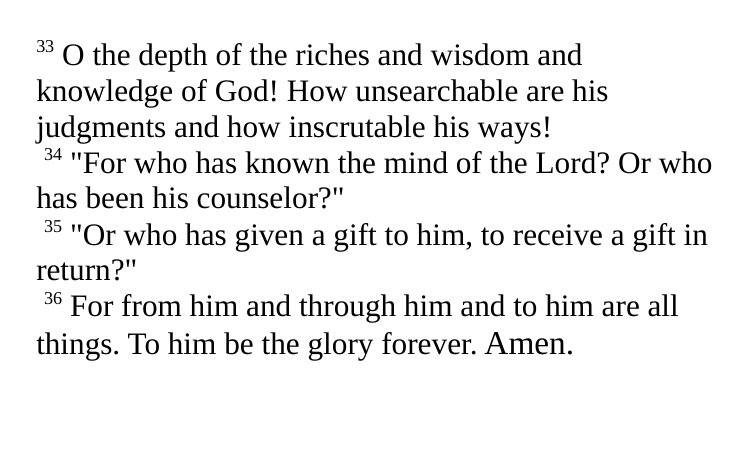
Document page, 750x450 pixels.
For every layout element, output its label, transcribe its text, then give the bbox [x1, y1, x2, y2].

text 33 O the depth of the riches and wisdom and knowledge of God! How unsearchable are his judgments and how inscrutable his ways! [36, 36, 714, 144]
text 35 "Or who has given a gift to him, to receive a gift in return?" [36, 216, 714, 288]
text 34 "For who has known the mind of the Lord? Or who has been his counselor?" [36, 144, 714, 216]
text 36 For from him and through him and to him are all things. To him be the glory forever. Amen. [36, 288, 714, 362]
